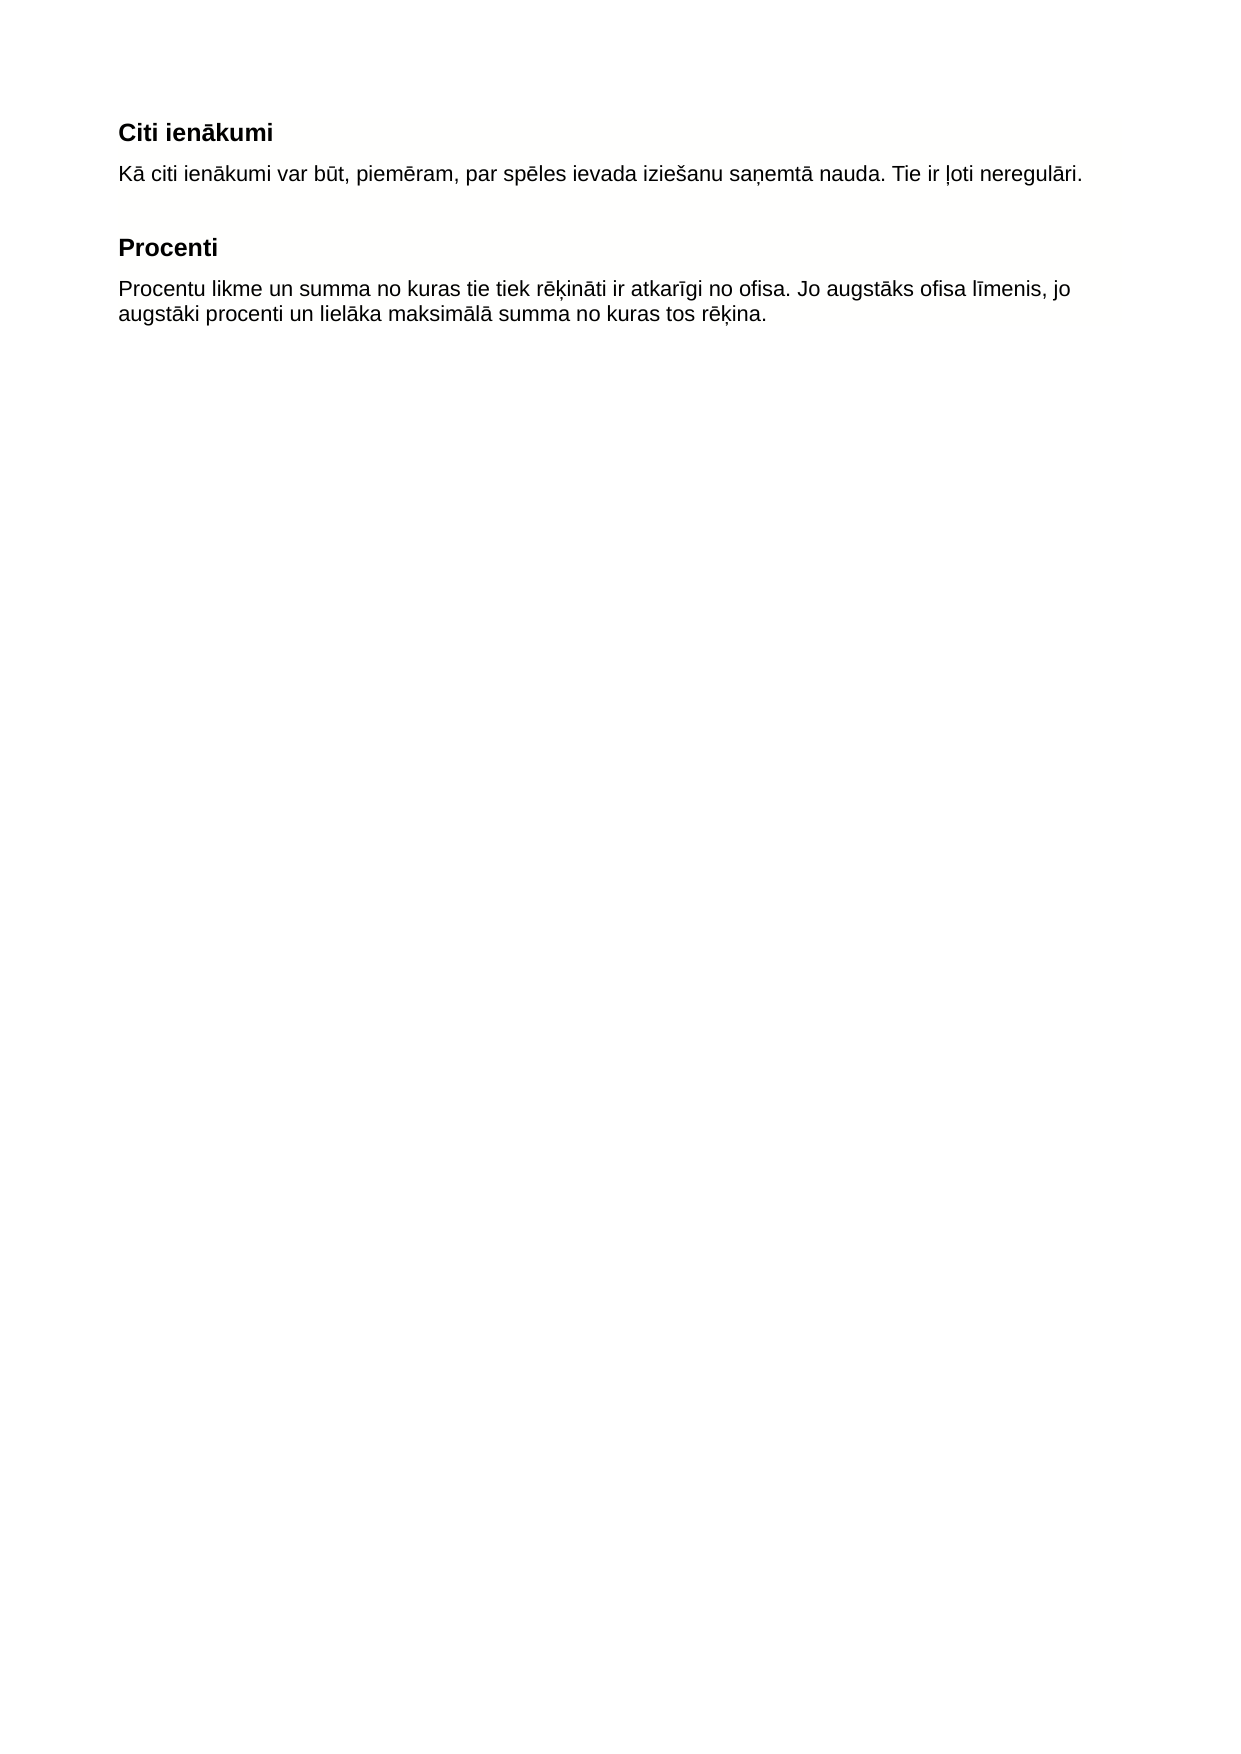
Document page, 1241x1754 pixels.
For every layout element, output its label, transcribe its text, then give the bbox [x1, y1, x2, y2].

text Procentu likme un summa no kuras tie tiek rēķināti ir atkarīgi no ofisa. Jo augstāks ofisa līmenis, jo augstāki procenti un lielāka maksimālā summa no kuras tos rēķina. [118, 276, 1122, 326]
text Kā citi ienākumi var būt, piemēram, par spēles ievada iziešanu saņemtā nauda. Tie ir ļoti neregulāri. [118, 161, 1122, 186]
subtitle Procenti [118, 233, 1122, 262]
subtitle Citi ienākumi [118, 118, 1122, 147]
